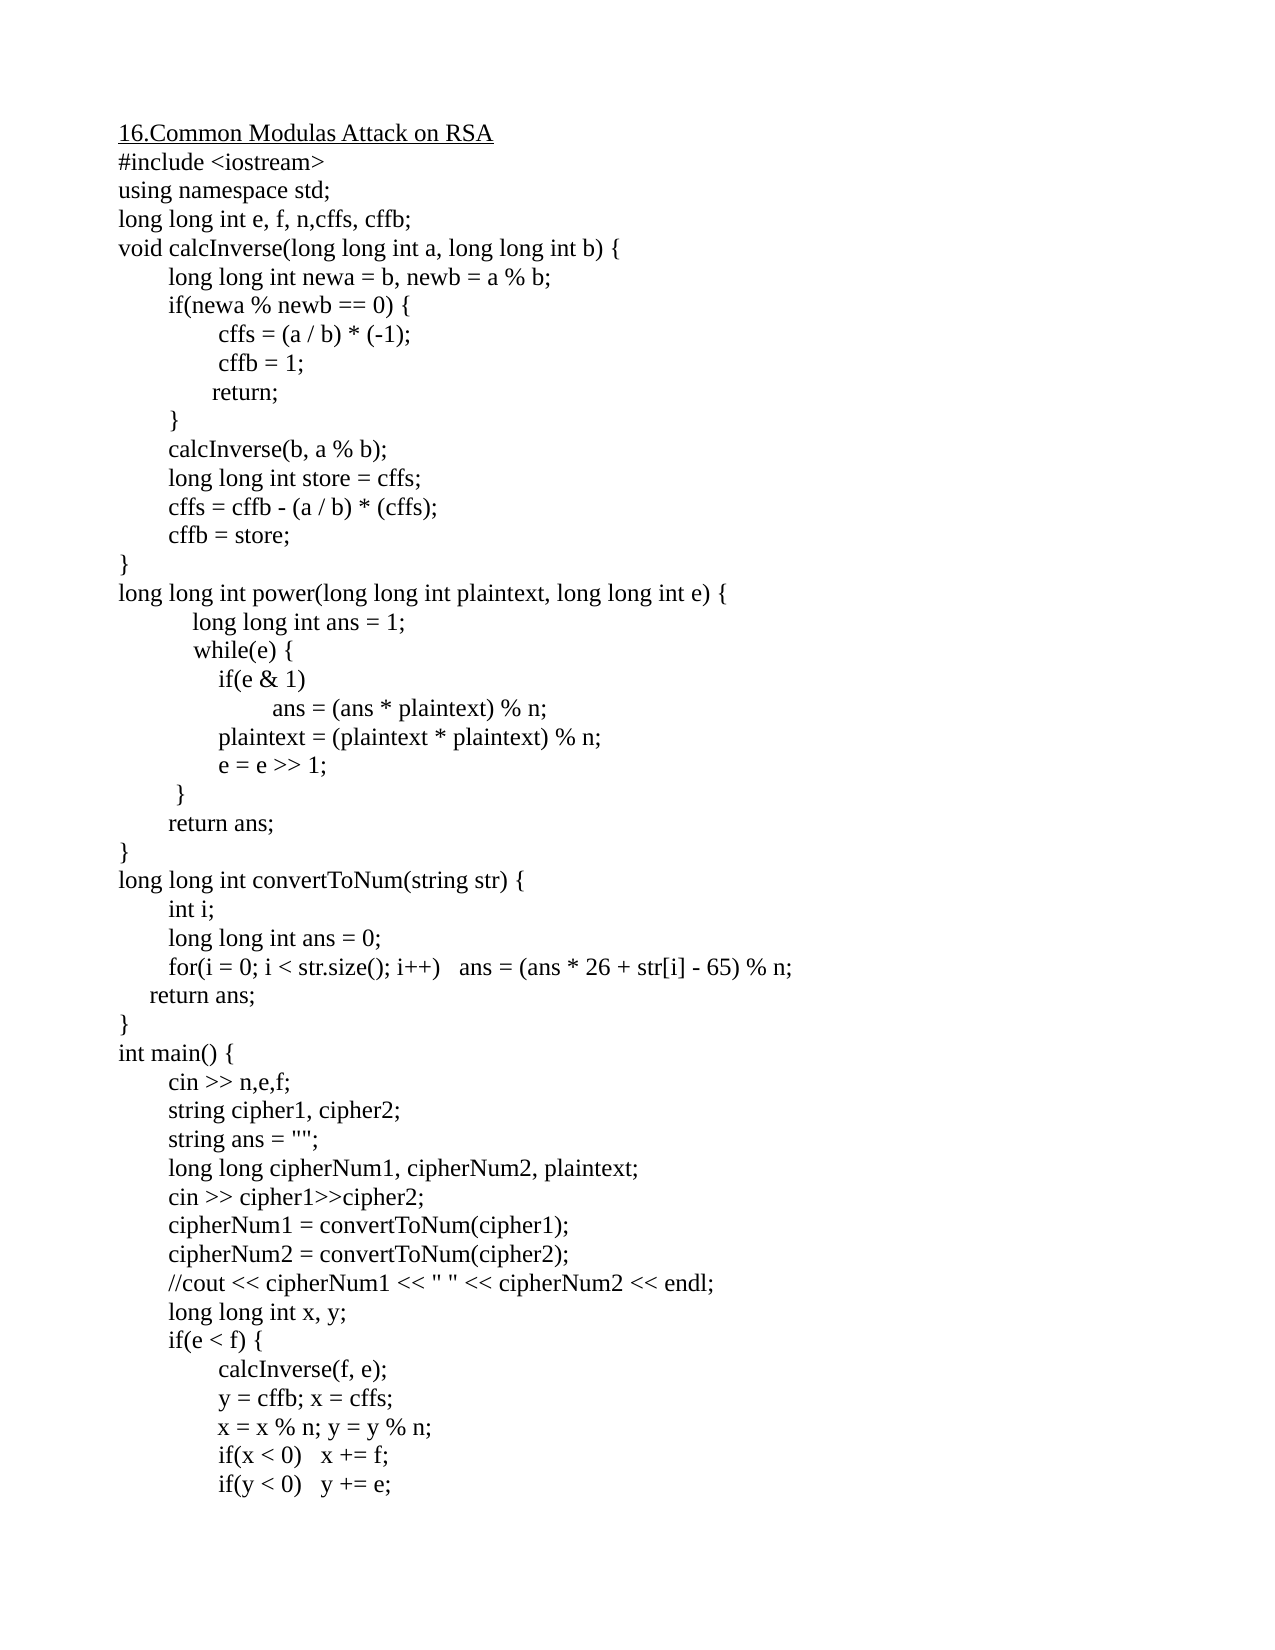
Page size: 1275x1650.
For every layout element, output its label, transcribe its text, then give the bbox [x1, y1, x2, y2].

text cffs = cffb - (a / b) * (cffs); [118, 492, 1157, 521]
text using namespace std; [118, 176, 1157, 204]
text e = e >> 1; [118, 751, 1157, 779]
text long long cipherNum1, cipherNum2, plaintext; [118, 1153, 1157, 1182]
text return; [118, 377, 1157, 406]
text long long int x, y; [118, 1297, 1157, 1326]
text long long int power(long long int plaintext, long long int e) { [118, 578, 1157, 607]
text long long int ans = 0; [118, 923, 1157, 952]
text if(y < 0) y += e; [118, 1469, 1157, 1498]
text if(x < 0) x += f; [118, 1441, 1157, 1469]
text string cipher1, cipher2; [118, 1096, 1157, 1124]
text long long int ans = 1; [118, 607, 1157, 636]
text return ans; [118, 808, 1157, 837]
text } [118, 1009, 1157, 1038]
text if(e < f) { [118, 1326, 1157, 1354]
text ans = (ans * plaintext) % n; [118, 693, 1157, 722]
text calcInverse(f, e); [118, 1354, 1157, 1383]
text if(newa % newb == 0) { [118, 291, 1157, 319]
text calcInverse(b, a % b); [118, 434, 1157, 463]
text cipherNum1 = convertToNum(cipher1); [118, 1211, 1157, 1239]
text cin >> cipher1>>cipher2; [118, 1182, 1157, 1211]
text cffb = store; [118, 521, 1157, 549]
text return ans; [118, 981, 1157, 1009]
text long long int e, f, n,cffs, cffb; [118, 204, 1157, 233]
text cipherNum2 = convertToNum(cipher2); [118, 1239, 1157, 1268]
text long long int store = cffs; [118, 463, 1157, 492]
text string ans = ""; [118, 1124, 1157, 1153]
text long long int newa = b, newb = a % b; [118, 262, 1157, 291]
text while(e) { [118, 636, 1157, 664]
text int main() { [118, 1038, 1157, 1067]
text long long int convertToNum(string str) { [118, 866, 1157, 894]
text } [118, 406, 1157, 434]
text cffb = 1; [118, 348, 1157, 377]
text void calcInverse(long long int a, long long int b) { [118, 233, 1157, 262]
text for(i = 0; i < str.size(); i++) ans = (ans * 26 + str[i] - 65) % n; [118, 952, 1157, 981]
text } [118, 837, 1157, 866]
text plaintext = (plaintext * plaintext) % n; [118, 722, 1157, 751]
text if(e & 1) [118, 664, 1157, 693]
text } [118, 779, 1157, 808]
text 16.Common Modulas Attack on RSA [118, 118, 1157, 147]
text #include <iostream> [118, 147, 1157, 176]
text cin >> n,e,f; [118, 1067, 1157, 1096]
text } [118, 549, 1157, 578]
text x = x % n; y = y % n; [118, 1412, 1157, 1441]
text int i; [118, 894, 1157, 923]
text //cout << cipherNum1 << " " << cipherNum2 << endl; [118, 1268, 1157, 1297]
text y = cffb; x = cffs; [118, 1383, 1157, 1412]
text cffs = (a / b) * (-1); [118, 319, 1157, 348]
